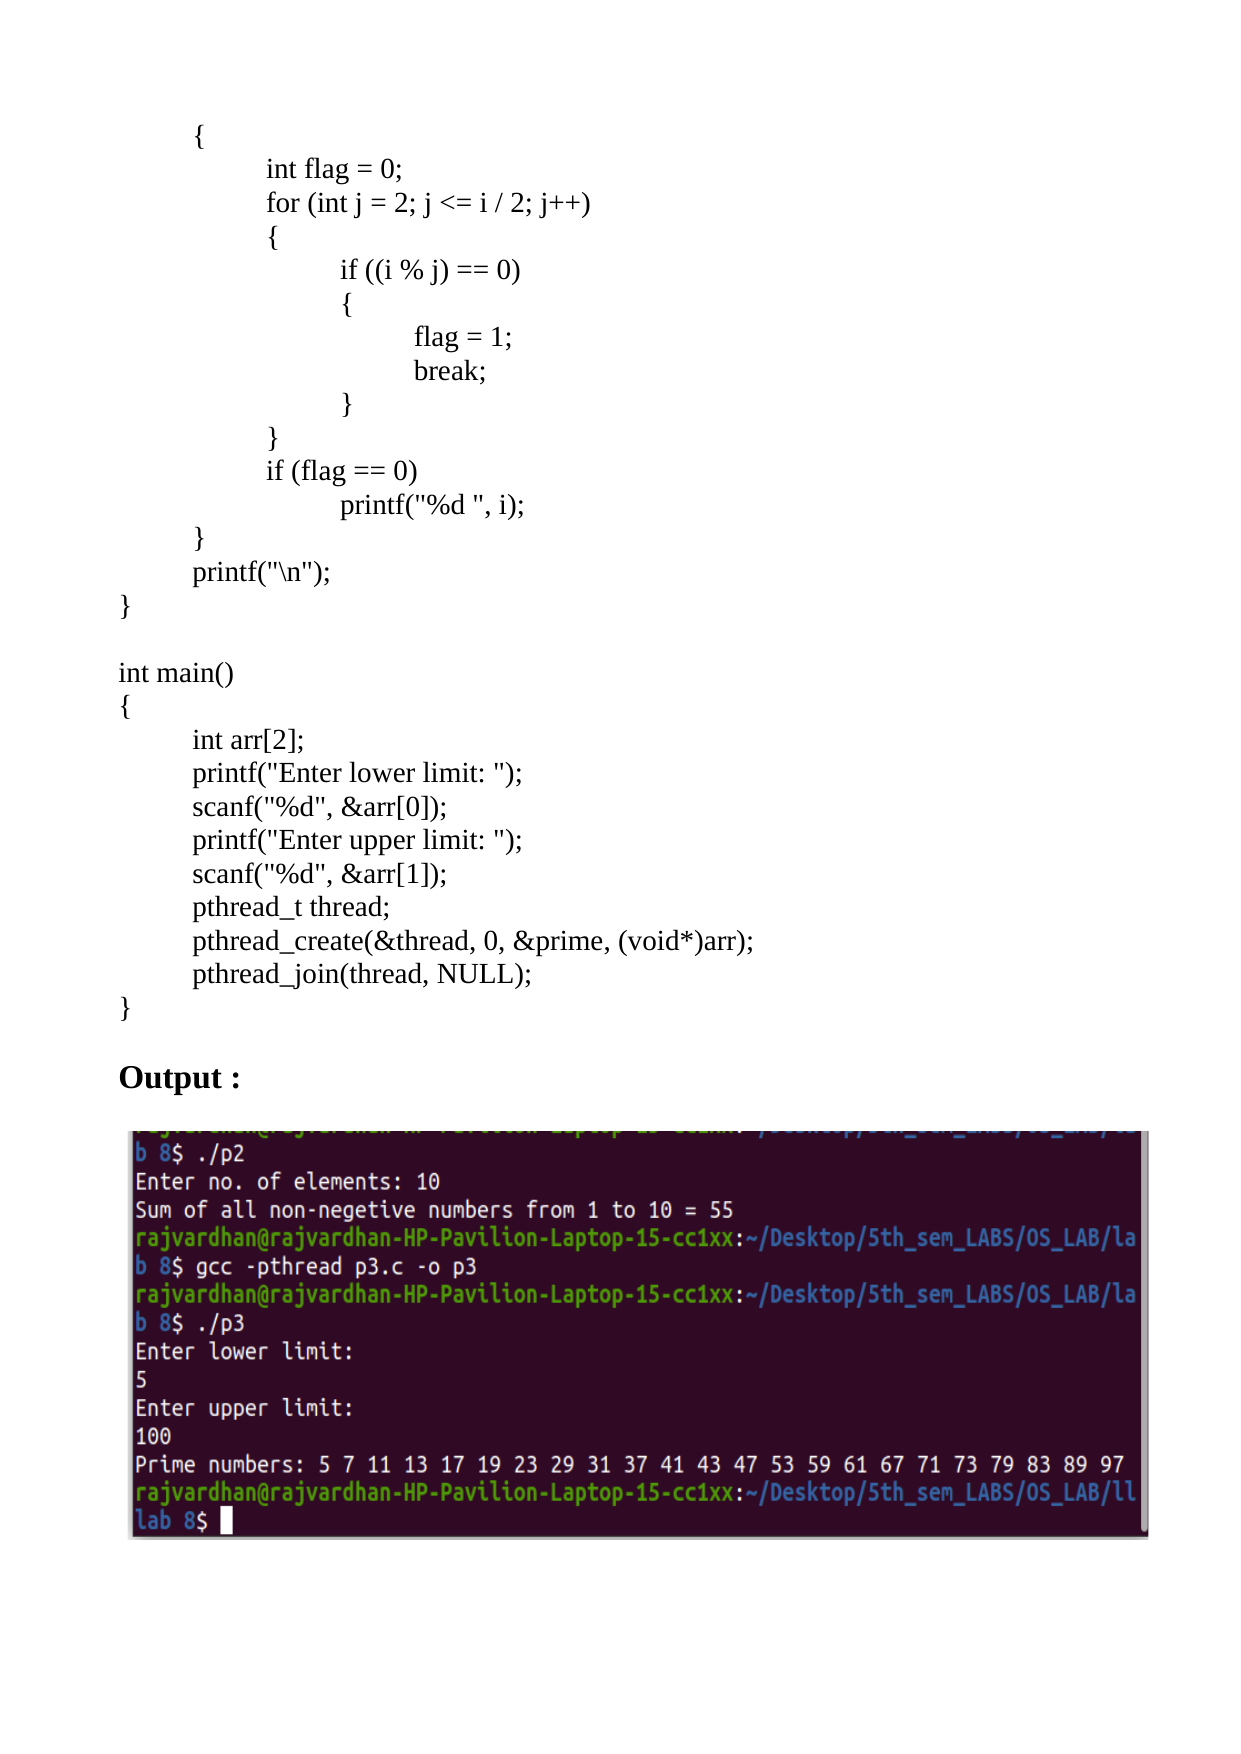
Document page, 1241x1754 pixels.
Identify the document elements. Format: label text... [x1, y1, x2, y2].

text for (int j = 2; j <= i / 2; j++) [118, 185, 1122, 219]
text Output : [118, 1057, 1122, 1096]
text { [118, 118, 1122, 152]
text if (flag == 0) [118, 453, 1122, 487]
text pthread_join(thread, NULL); [118, 957, 1122, 990]
text } [118, 588, 1122, 621]
text scanf("%d", &arr[1]); [118, 856, 1122, 889]
text printf("Enter upper limit: "); [118, 822, 1122, 856]
text scanf("%d", &arr[0]); [118, 789, 1122, 822]
text if ((i % j) == 0) [118, 252, 1122, 286]
text int flag = 0; [118, 152, 1122, 185]
text int main() [118, 655, 1122, 688]
text } [118, 386, 1122, 420]
text } [118, 420, 1122, 453]
text pthread_create(&thread, 0, &prime, (void*)arr); [118, 923, 1122, 957]
text pthread_t thread; [118, 889, 1122, 923]
text { [118, 219, 1122, 252]
text { [118, 688, 1122, 722]
picture [127, 1131, 1149, 1540]
text } [118, 521, 1122, 554]
text printf("%d ", i); [118, 487, 1122, 521]
text flag = 1; [118, 319, 1122, 353]
text printf("Enter lower limit: "); [118, 755, 1122, 789]
text { [118, 286, 1122, 319]
text } [118, 990, 1122, 1024]
text printf("\n"); [118, 554, 1122, 588]
text int arr[2]; [118, 722, 1122, 755]
text break; [118, 353, 1122, 386]
